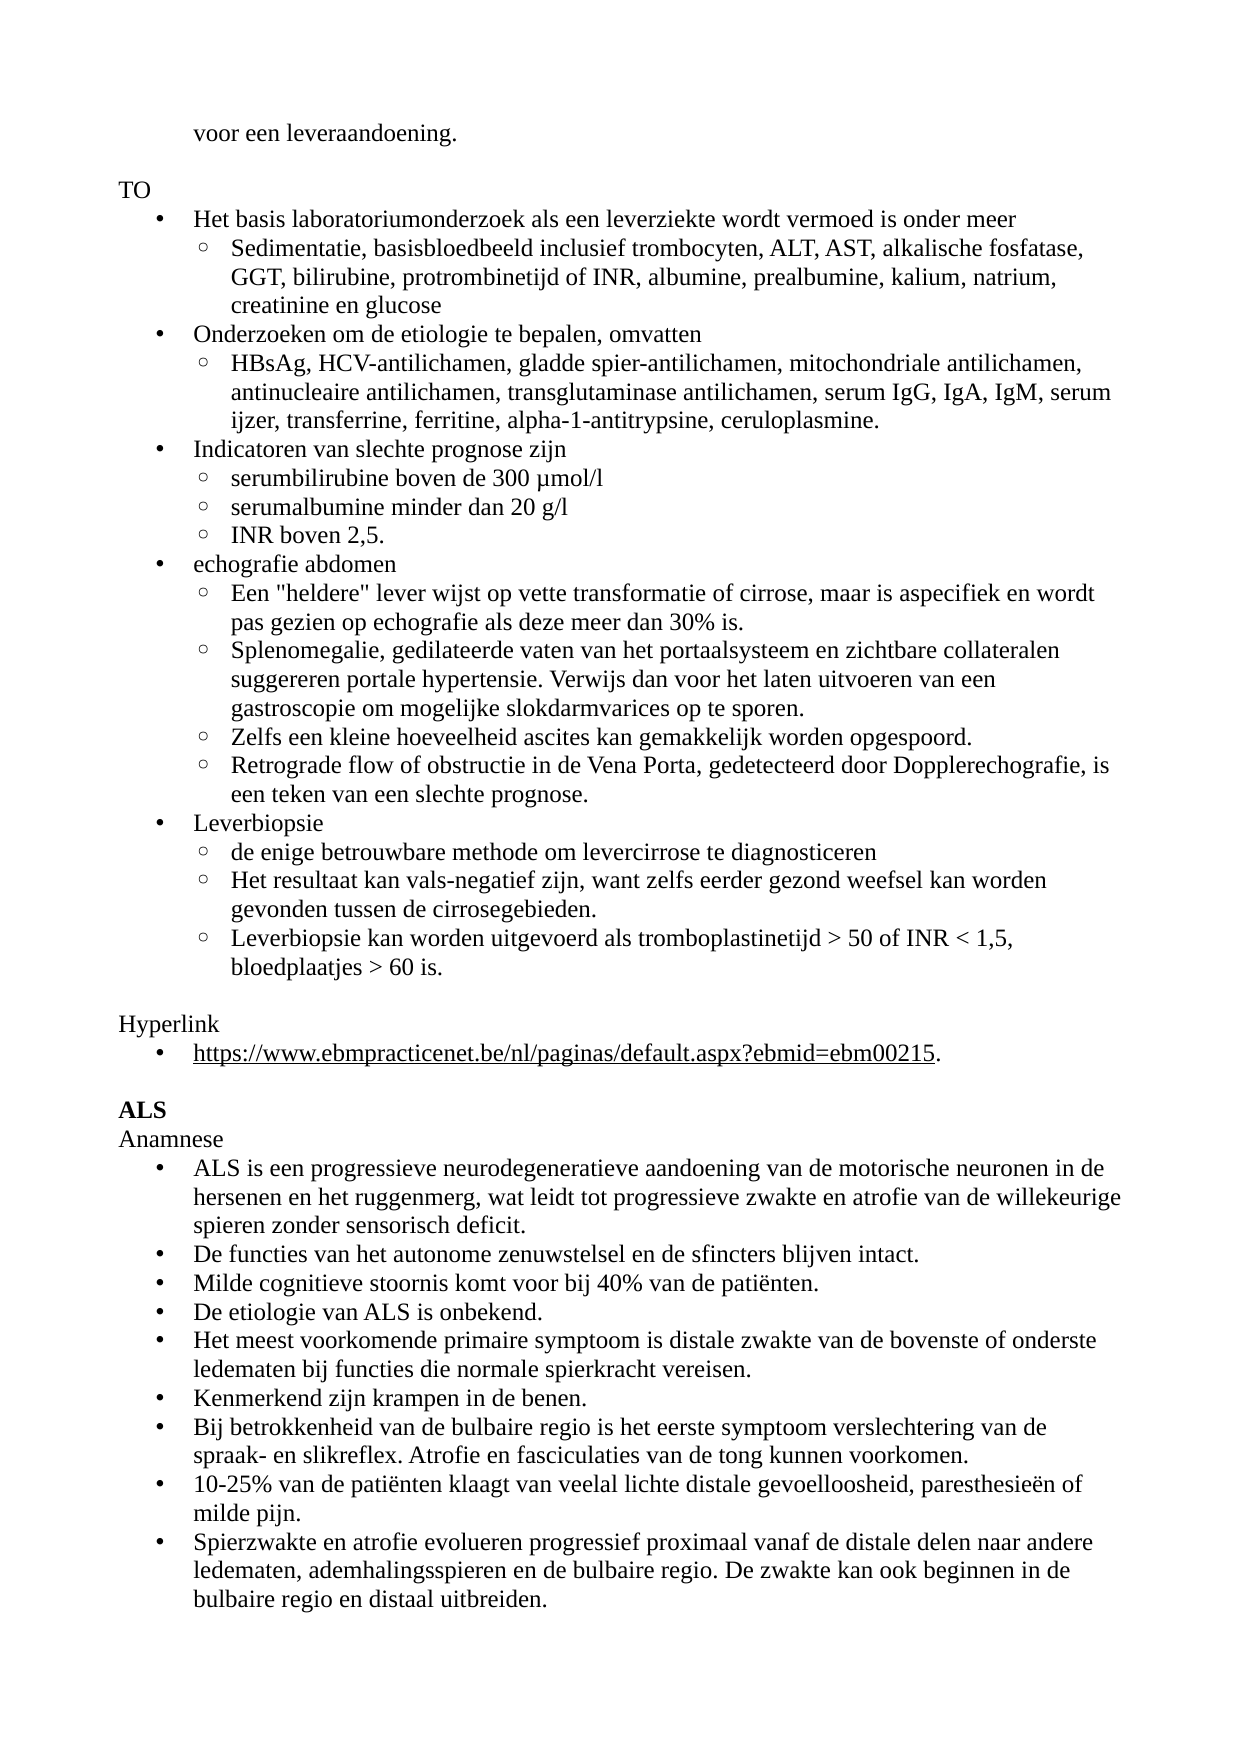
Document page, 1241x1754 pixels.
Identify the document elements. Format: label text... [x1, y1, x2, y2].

list De functies van het autonome zenuwstelsel en de sfincters blijven intact. [156, 1239, 1122, 1268]
list Een "heldere" lever wijst op vette transformatie of cirrose, maar is aspecifiek en wordt pas gezien op echografie als deze meer dan 30% is. [193, 578, 1122, 636]
text ALS [118, 1096, 1122, 1124]
text Anamnese [118, 1124, 1122, 1153]
list Leverbiopsie [156, 808, 1122, 837]
list Het resultaat kan vals-negatief zijn, want zelfs eerder gezond weefsel kan worden gevonden tussen de cirrosegebieden. [193, 866, 1122, 923]
list Kenmerkend zijn krampen in de benen. [156, 1383, 1122, 1412]
list Sedimentatie, basisbloedbeeld inclusief trombocyten, ALT, AST, alkalische fosfatase, GGT, bilirubine, protrombinetijd of INR, albumine, prealbumine, kalium, natrium, creatinine en glucose [193, 233, 1122, 319]
list voor een leveraandoening. [156, 118, 1122, 147]
list De etiologie van ALS is onbekend. [156, 1297, 1122, 1326]
list INR boven 2,5. [193, 521, 1122, 549]
list Bij betrokkenheid van de bulbaire regio is het eerste symptoom verslechtering van de spraak- en slikreflex. Atrofie en fasciculaties van de tong kunnen voorkomen. [156, 1412, 1122, 1469]
list Retrograde flow of obstructie in de Vena Porta, gedetecteerd door Dopplerechografie, is een teken van een slechte prognose. [193, 751, 1122, 808]
list ALS is een progressieve neurodegeneratieve aandoening van de motorische neuronen in de hersenen en het ruggenmerg, wat leidt tot progressieve zwakte en atrofie van de willekeurige spieren zonder sensorisch deficit. [156, 1153, 1122, 1239]
list Milde cognitieve stoornis komt voor bij 40% van de patiënten. [156, 1268, 1122, 1297]
list de enige betrouwbare methode om levercirrose te diagnosticeren [193, 837, 1122, 866]
list Splenomegalie, gedilateerde vaten van het portaalsysteem en zichtbare collateralen suggereren portale hypertensie. Verwijs dan voor het laten uitvoeren van een gastroscopie om mogelijke slokdarmvarices op te sporen. [193, 636, 1122, 722]
list serumbilirubine boven de 300 µmol/l [193, 463, 1122, 492]
list Het meest voorkomende primaire symptoom is distale zwakte van de bovenste of onderste ledematen bij functies die normale spierkracht vereisen. [156, 1326, 1122, 1383]
list Indicatoren van slechte prognose zijn [156, 434, 1122, 463]
list echografie abdomen [156, 549, 1122, 578]
list serumalbumine minder dan 20 g/l [193, 492, 1122, 521]
list Onderzoeken om de etiologie te bepalen, omvatten [156, 319, 1122, 348]
list Zelfs een kleine hoeveelheid ascites kan gemakkelijk worden opgespoord. [193, 722, 1122, 751]
text Hyperlink [118, 1009, 1122, 1038]
list Leverbiopsie kan worden uitgevoerd als tromboplastinetijd > 50 of INR < 1,5, bloedplaatjes > 60 is. [193, 923, 1122, 981]
text TO [118, 176, 1122, 204]
list HBsAg, HCV-antilichamen, gladde spier-antilichamen, mitochondriale antilichamen, antinucleaire antilichamen, transglutaminase antilichamen, serum IgG, IgA, IgM, serum ijzer, transferrine, ferritine, alpha-1-antitrypsine, ceruloplasmine. [193, 348, 1122, 434]
list https://www.ebmpracticenet.be/nl/paginas/default.aspx?ebmid=ebm00215. [156, 1038, 1122, 1067]
list Het basis laboratoriumonderzoek als een leverziekte wordt vermoed is onder meer [156, 204, 1122, 233]
list 10-25% van de patiënten klaagt van veelal lichte distale gevoelloosheid, paresthesieën of milde pijn. [156, 1469, 1122, 1527]
list Spierzwakte en atrofie evolueren progressief proximaal vanaf de distale delen naar andere ledematen, ademhalingsspieren en de bulbaire regio. De zwakte kan ook beginnen in de bulbaire regio en distaal uitbreiden. [156, 1527, 1122, 1613]
